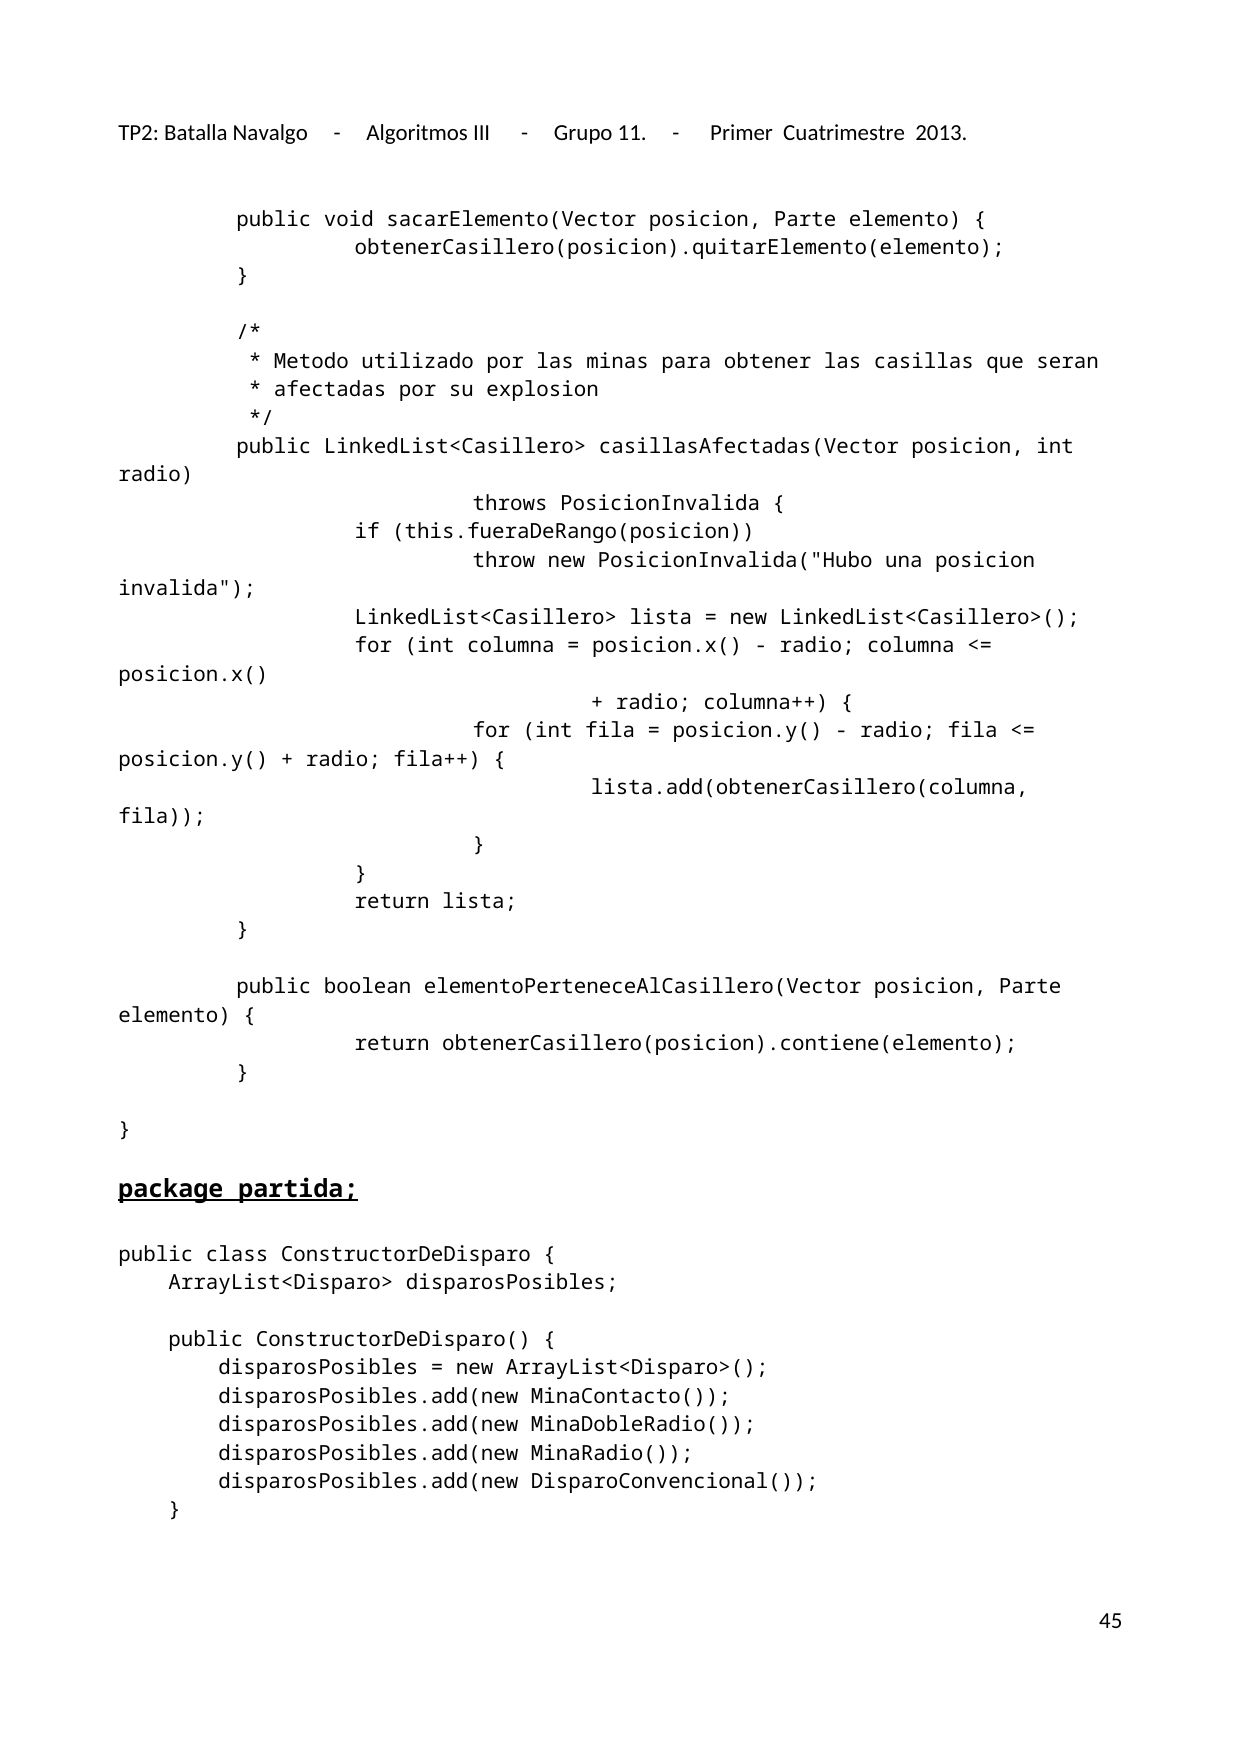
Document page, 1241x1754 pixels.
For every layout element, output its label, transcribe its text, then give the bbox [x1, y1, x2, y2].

text * Metodo utilizado por las minas para obtener las casillas que seran [118, 346, 1122, 374]
text return lista; [118, 886, 1122, 914]
text disparosPosibles.add(new MinaContacto()); [118, 1381, 1122, 1409]
text if (this.fueraDeRango(posicion)) [118, 516, 1122, 545]
text ArrayList<Disparo> disparosPosibles; [118, 1267, 1122, 1296]
text public boolean elementoPerteneceAlCasillero(Vector posicion, Parte elemento) { [118, 971, 1122, 1028]
text } [118, 261, 1122, 289]
text } [118, 858, 1122, 886]
text public void sacarElemento(Vector posicion, Parte elemento) { [118, 204, 1122, 232]
text } [118, 829, 1122, 858]
text } [118, 1494, 1122, 1523]
text */ [118, 403, 1122, 431]
text LinkedList<Casillero> lista = new LinkedList<Casillero>(); [118, 602, 1122, 630]
text disparosPosibles.add(new DisparoConvencional()); [118, 1466, 1122, 1494]
text package partida; [118, 1171, 1122, 1204]
text throw new PosicionInvalida("Hubo una posicion invalida"); [118, 545, 1122, 602]
text /* [118, 317, 1122, 346]
text for (int fila = posicion.y() - radio; fila <= posicion.y() + radio; fila++) { [118, 716, 1122, 772]
text public LinkedList<Casillero> casillasAfectadas(Vector posicion, int radio) [118, 431, 1122, 488]
text * afectadas por su explosion [118, 374, 1122, 403]
text + radio; columna++) { [118, 687, 1122, 716]
text disparosPosibles.add(new MinaDobleRadio()); [118, 1409, 1122, 1438]
text } [118, 914, 1122, 943]
text lista.add(obtenerCasillero(columna, fila)); [118, 772, 1122, 829]
text throws PosicionInvalida { [118, 488, 1122, 516]
text } [118, 1114, 1122, 1142]
text return obtenerCasillero(posicion).contiene(elemento); [118, 1028, 1122, 1057]
text public ConstructorDeDisparo() { [118, 1324, 1122, 1352]
text for (int columna = posicion.x() - radio; columna <= posicion.x() [118, 630, 1122, 687]
text disparosPosibles = new ArrayList<Disparo>(); [118, 1352, 1122, 1381]
text } [118, 1057, 1122, 1085]
text obtenerCasillero(posicion).quitarElemento(elemento); [118, 232, 1122, 261]
text disparosPosibles.add(new MinaRadio()); [118, 1438, 1122, 1466]
text public class ConstructorDeDisparo { [118, 1239, 1122, 1267]
